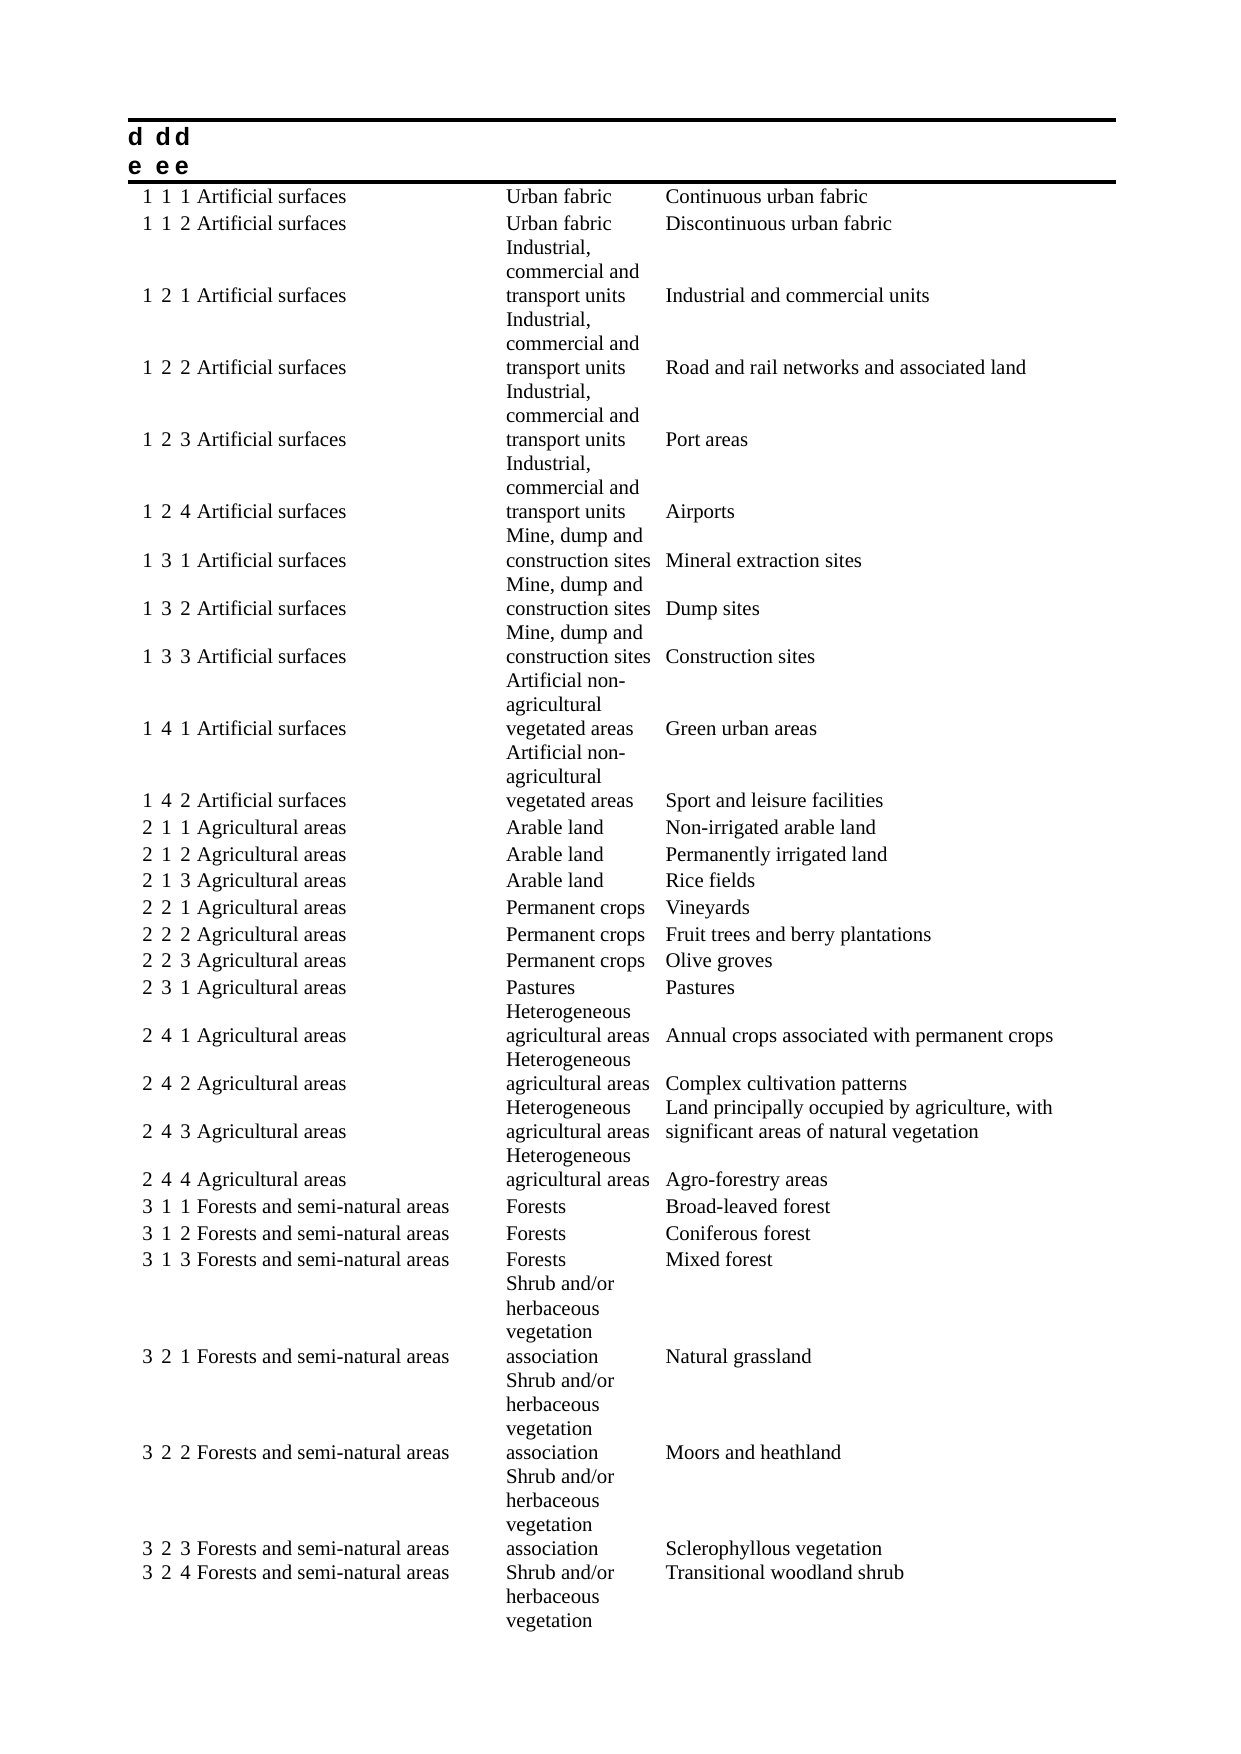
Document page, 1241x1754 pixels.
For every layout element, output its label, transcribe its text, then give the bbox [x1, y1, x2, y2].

table_cell Fruit trees and berry plantations [662, 919, 1116, 946]
table_cell Mine, dump and construction sites [503, 620, 662, 668]
table_cell Green urban areas [662, 668, 1116, 740]
table_cell 2 [128, 892, 155, 919]
table_cell Forests [503, 1191, 662, 1218]
table_cell Forests and semi-natural areas [194, 1245, 503, 1271]
table_cell Airports [662, 451, 1116, 523]
table_cell Agricultural areas [194, 972, 503, 999]
table_cell Artificial non-agricultural vegetated areas [503, 740, 662, 812]
table_header de [128, 122, 155, 180]
table_cell 1 [128, 668, 155, 740]
table_cell Agricultural areas [194, 919, 503, 946]
table_cell 2 [175, 1218, 193, 1245]
table_cell Forests and semi-natural areas [194, 1464, 503, 1560]
table_cell Shrub and/or herbaceous vegetation [503, 1560, 662, 1632]
table_cell Arable land [503, 812, 662, 839]
table_cell 2 [155, 451, 174, 523]
table_cell Mine, dump and construction sites [503, 572, 662, 620]
table_cell Natural grassland [662, 1271, 1116, 1368]
table_cell Moors and heathland [662, 1368, 1116, 1464]
table_cell 3 [128, 1271, 155, 1368]
table_cell Land principally occupied by agriculture, with significant areas of natural vegetation [662, 1095, 1116, 1143]
table_cell Urban fabric [503, 184, 662, 208]
table_cell 2 [128, 1047, 155, 1095]
table_cell Vineyards [662, 892, 1116, 919]
table_cell 4 [175, 1560, 193, 1632]
table_cell 3 [175, 379, 193, 451]
table_cell 1 [128, 208, 155, 235]
table_cell 1 [175, 972, 193, 999]
table_cell 3 [175, 1464, 193, 1560]
table_cell Agricultural areas [194, 1095, 503, 1143]
table_cell Agricultural areas [194, 1143, 503, 1191]
table_cell Artificial surfaces [194, 668, 503, 740]
table_cell Artificial surfaces [194, 451, 503, 523]
table_cell 2 [175, 208, 193, 235]
table_cell Artificial surfaces [194, 524, 503, 572]
table_cell Forests and semi-natural areas [194, 1191, 503, 1218]
table_cell Broad-leaved forest [662, 1191, 1116, 1218]
table_cell 1 [128, 184, 155, 208]
table_cell 3 [128, 1464, 155, 1560]
table_cell 3 [175, 866, 193, 892]
table_cell Complex cultivation patterns [662, 1047, 1116, 1095]
table_cell 1 [155, 1191, 174, 1218]
table_cell Permanent crops [503, 919, 662, 946]
table_cell Construction sites [662, 620, 1116, 668]
table_cell Agricultural areas [194, 812, 503, 839]
table_cell 1 [128, 307, 155, 379]
table_cell 2 [128, 919, 155, 946]
table_cell Transitional woodland shrub [662, 1560, 1116, 1632]
table_cell Shrub and/or herbaceous vegetation association [503, 1368, 662, 1464]
table_cell Artificial surfaces [194, 379, 503, 451]
table_cell Agricultural areas [194, 999, 503, 1047]
table_cell 3 [128, 1368, 155, 1464]
table_cell 2 [175, 740, 193, 812]
table_cell Olive groves [662, 946, 1116, 972]
table_cell 1 [128, 572, 155, 620]
table_cell 4 [155, 999, 174, 1047]
table_header [662, 122, 1116, 180]
table_cell 2 [128, 999, 155, 1047]
table_cell 3 [175, 1095, 193, 1143]
table_cell 1 [175, 184, 193, 208]
table_cell Dump sites [662, 572, 1116, 620]
table_cell Mine, dump and construction sites [503, 524, 662, 572]
table_cell 1 [128, 379, 155, 451]
table_cell Industrial, commercial and transport units [503, 235, 662, 307]
table_cell 2 [175, 1368, 193, 1464]
table_cell Heterogeneous agricultural areas [503, 1143, 662, 1191]
table_cell Forests [503, 1218, 662, 1245]
table_cell 1 [155, 1218, 174, 1245]
table_cell Artificial surfaces [194, 208, 503, 235]
table_cell Artificial surfaces [194, 620, 503, 668]
table_header de [155, 122, 174, 180]
table_cell 2 [155, 1368, 174, 1464]
table_cell 1 [155, 812, 174, 839]
table_cell 1 [175, 892, 193, 919]
table_cell Arable land [503, 839, 662, 866]
table_cell 3 [155, 572, 174, 620]
table_cell Agricultural areas [194, 839, 503, 866]
table_cell 1 [175, 812, 193, 839]
table_cell Artificial non-agricultural vegetated areas [503, 668, 662, 740]
table_header [503, 122, 662, 180]
table_cell Agricultural areas [194, 866, 503, 892]
table_cell 3 [128, 1245, 155, 1271]
table_cell 4 [155, 1095, 174, 1143]
table_cell Heterogeneous agricultural areas [503, 1095, 662, 1143]
table_cell Pastures [503, 972, 662, 999]
table_cell Sclerophyllous vegetation [662, 1464, 1116, 1560]
table_cell Agricultural areas [194, 946, 503, 972]
table_cell 2 [155, 1271, 174, 1368]
table_cell 3 [175, 946, 193, 972]
table_cell 1 [128, 235, 155, 307]
table_cell 1 [155, 839, 174, 866]
table_cell 3 [128, 1560, 155, 1632]
table_cell 3 [128, 1218, 155, 1245]
table_cell Artificial surfaces [194, 235, 503, 307]
table_header de [175, 122, 193, 180]
table_header [194, 122, 503, 180]
table_cell 3 [155, 972, 174, 999]
table_cell Agricultural areas [194, 1047, 503, 1095]
table_cell 1 [128, 524, 155, 572]
table_cell Artificial surfaces [194, 572, 503, 620]
table_cell Mixed forest [662, 1245, 1116, 1271]
table_cell 1 [175, 668, 193, 740]
table_cell 3 [155, 620, 174, 668]
table_cell 2 [175, 1047, 193, 1095]
table_cell 2 [155, 892, 174, 919]
table_cell 4 [175, 1143, 193, 1191]
table_cell 2 [155, 1464, 174, 1560]
table_cell 1 [175, 999, 193, 1047]
table_cell Sport and leisure facilities [662, 740, 1116, 812]
table_cell Mineral extraction sites [662, 524, 1116, 572]
table_cell Continuous urban fabric [662, 184, 1116, 208]
table_cell Industrial, commercial and transport units [503, 379, 662, 451]
table_cell Urban fabric [503, 208, 662, 235]
table_cell Forests and semi-natural areas [194, 1368, 503, 1464]
table_cell Industrial, commercial and transport units [503, 451, 662, 523]
table_cell Agricultural areas [194, 892, 503, 919]
table_cell Forests [503, 1245, 662, 1271]
table_cell Artificial surfaces [194, 307, 503, 379]
table_cell 4 [155, 1047, 174, 1095]
table_cell Industrial and commercial units [662, 235, 1116, 307]
table_cell 2 [128, 866, 155, 892]
table_cell 2 [175, 307, 193, 379]
table_cell 2 [128, 812, 155, 839]
table_cell 2 [155, 379, 174, 451]
table_cell 2 [175, 919, 193, 946]
table_cell 1 [175, 1191, 193, 1218]
table_cell 2 [175, 839, 193, 866]
table_cell 2 [155, 946, 174, 972]
table_cell 3 [155, 524, 174, 572]
table_cell Permanent crops [503, 892, 662, 919]
table_cell 3 [175, 1245, 193, 1271]
table_cell 2 [128, 972, 155, 999]
table_cell Shrub and/or herbaceous vegetation association [503, 1271, 662, 1368]
table_cell Road and rail networks and associated land [662, 307, 1116, 379]
table_cell Annual crops associated with permanent crops [662, 999, 1116, 1047]
table_cell 2 [155, 919, 174, 946]
table_cell Forests and semi-natural areas [194, 1271, 503, 1368]
table_cell 1 [175, 235, 193, 307]
table_cell 2 [128, 839, 155, 866]
table_cell 1 [128, 740, 155, 812]
table_cell 2 [128, 1143, 155, 1191]
table_cell Pastures [662, 972, 1116, 999]
table_cell Artificial surfaces [194, 740, 503, 812]
table_cell Heterogeneous agricultural areas [503, 999, 662, 1047]
table_cell Rice fields [662, 866, 1116, 892]
table_cell 3 [175, 620, 193, 668]
table_cell 1 [175, 1271, 193, 1368]
table_cell 2 [155, 235, 174, 307]
table_cell Agro-forestry areas [662, 1143, 1116, 1191]
table_cell Permanently irrigated land [662, 839, 1116, 866]
table_cell 2 [155, 1560, 174, 1632]
table_cell 4 [155, 668, 174, 740]
table_cell 3 [128, 1191, 155, 1218]
table_cell Artificial surfaces [194, 184, 503, 208]
table_cell 1 [155, 1245, 174, 1271]
table_cell Industrial, commercial and transport units [503, 307, 662, 379]
table_cell Forests and semi-natural areas [194, 1560, 503, 1632]
table_cell 2 [128, 1095, 155, 1143]
table_cell 1 [128, 451, 155, 523]
table_cell Permanent crops [503, 946, 662, 972]
table_cell 1 [155, 184, 174, 208]
table_cell 1 [155, 208, 174, 235]
table_cell Shrub and/or herbaceous vegetation association [503, 1464, 662, 1560]
table_cell 2 [155, 307, 174, 379]
table_cell Arable land [503, 866, 662, 892]
table_cell 4 [155, 740, 174, 812]
table_cell Heterogeneous agricultural areas [503, 1047, 662, 1095]
table_cell 4 [175, 451, 193, 523]
table_cell Coniferous forest [662, 1218, 1116, 1245]
table_cell 4 [155, 1143, 174, 1191]
table_cell 1 [128, 620, 155, 668]
table_cell 1 [175, 524, 193, 572]
table_cell 2 [175, 572, 193, 620]
table_cell 2 [128, 946, 155, 972]
table_cell 1 [155, 866, 174, 892]
table_cell Discontinuous urban fabric [662, 208, 1116, 235]
table_cell Forests and semi-natural areas [194, 1218, 503, 1245]
table_cell Port areas [662, 379, 1116, 451]
table_cell Non-irrigated arable land [662, 812, 1116, 839]
